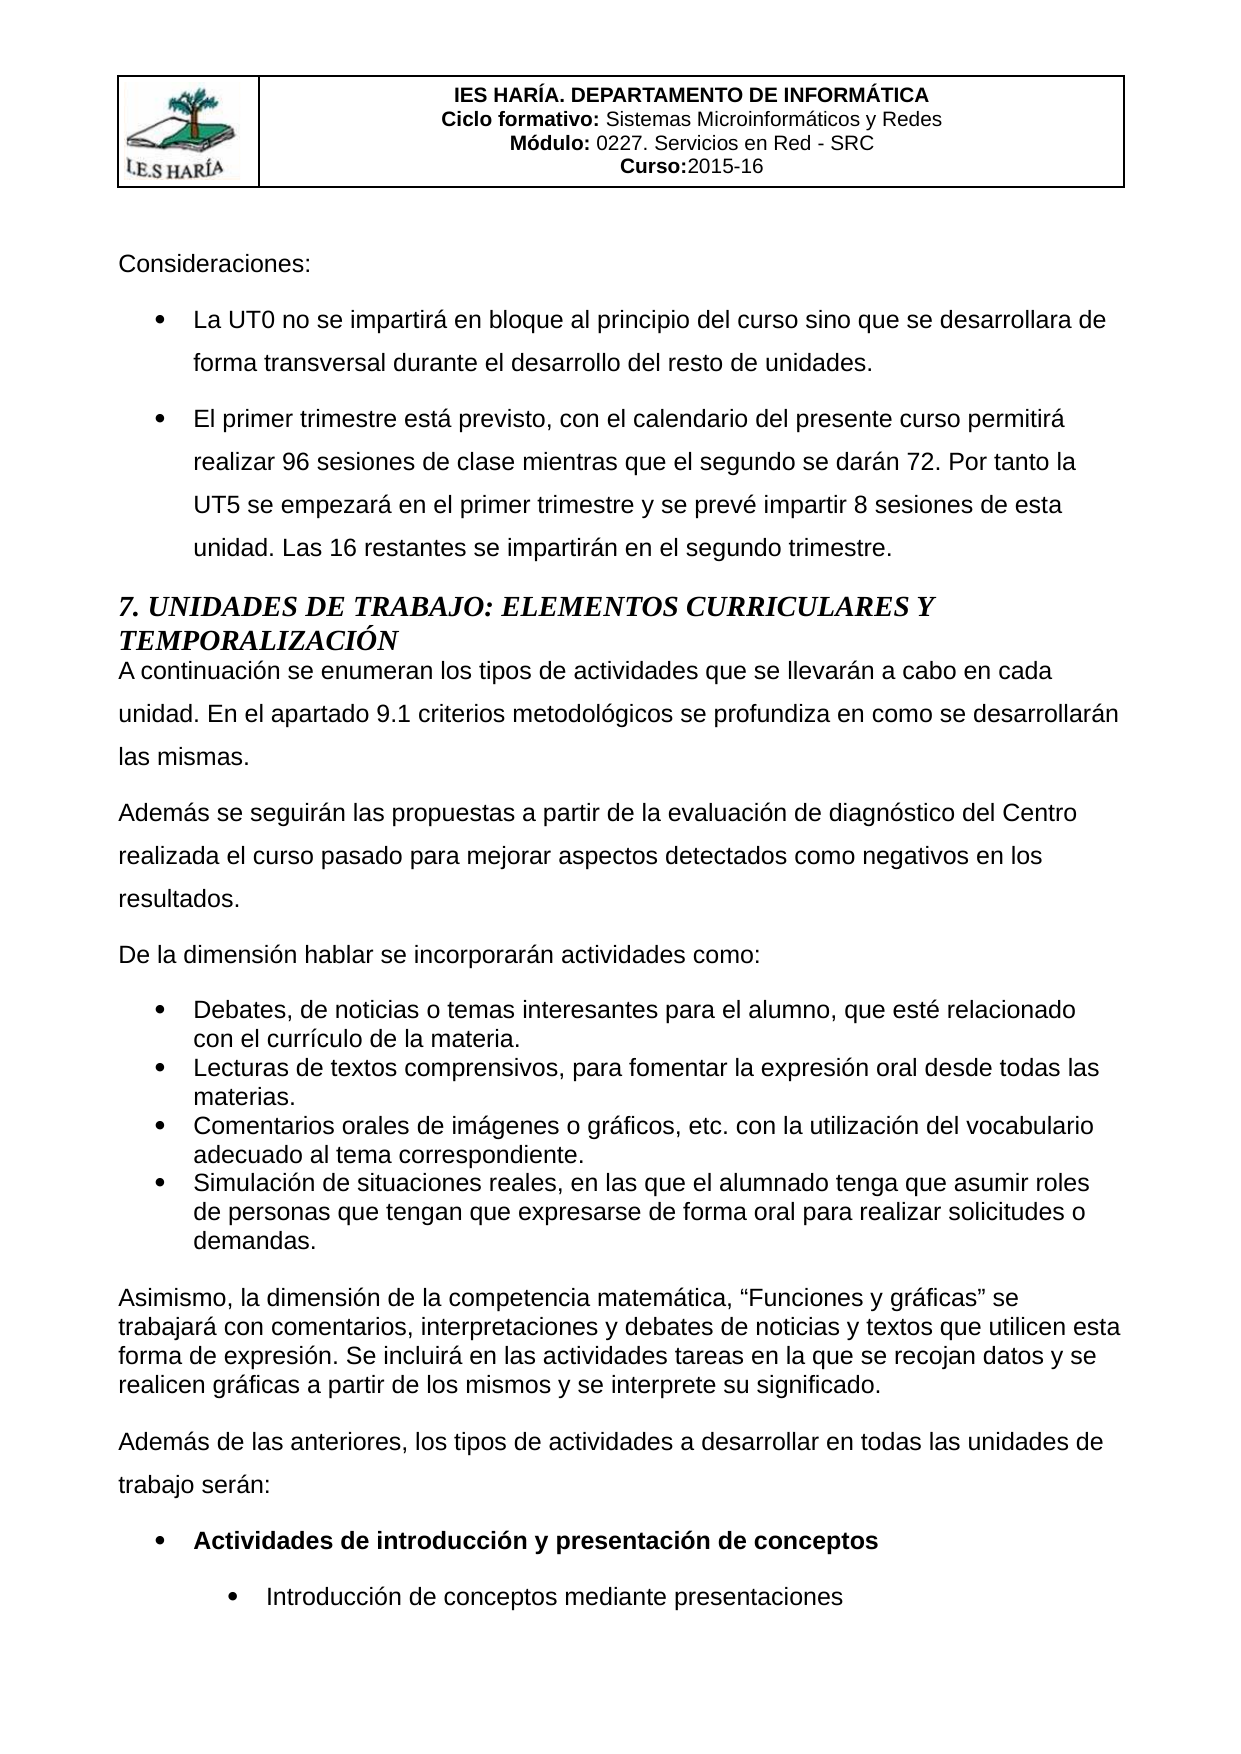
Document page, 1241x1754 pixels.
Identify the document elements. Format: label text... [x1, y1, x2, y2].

text Además de las anteriores, los tipos de actividades a desarrollar en todas las unidades de trabajo serán: [118, 1427, 1122, 1499]
picture [123, 82, 241, 180]
list Lecturas de textos comprensivos, para fomentar la expresión oral desde todas las materias. [156, 1053, 1122, 1111]
list Introducción de conceptos mediante presentaciones [228, 1582, 1122, 1611]
text Asimismo, la dimensión de la competencia matemática, “Funciones y gráficas” se trabajará con comentarios, interpretaciones y debates de noticias y textos que utilicen esta forma de expresión. Se incluirá en las actividades tareas en la que se recojan datos y se realicen gráficas a partir de los mismos y se interprete su significado. [118, 1283, 1122, 1398]
list Debates, de noticias o temas interesantes para el alumno, que esté relacionado con el currículo de la materia. [156, 996, 1122, 1053]
list El primer trimestre está previsto, con el calendario del presente curso permitirá realizar 96 sesiones de clase mientras que el segundo se darán 72. Por tanto la UT5 se empezará en el primer trimestre y se prevé impartir 8 sesiones de esta unidad. Las 16 restantes se impartirán en el segundo trimestre. [156, 404, 1122, 562]
text De la dimensión hablar se incorporarán actividades como: [118, 940, 1122, 969]
list Simulación de situaciones reales, en las que el alumnado tenga que asumir roles de personas que tengan que expresarse de forma oral para realizar solicitudes o demandas. [156, 1168, 1122, 1255]
subtitle 7. UNIDADES DE TRABAJO: ELEMENTOS CURRICULARES Y TEMPORALIZACIÓN [118, 589, 1122, 656]
text A continuación se enumeran los tipos de actividades que se llevarán a cabo en cada unidad. En el apartado 9.1 criterios metodológicos se profundiza en como se desarrollarán las mismas. [118, 656, 1122, 771]
list Actividades de introducción y presentación de conceptos [156, 1526, 1122, 1555]
list La UT0 no se impartirá en bloque al principio del curso sino que se desarrollara de forma transversal durante el desarrollo del resto de unidades. [156, 305, 1122, 377]
text Además se seguirán las propuestas a partir de la evaluación de diagnóstico del Centro realizada el curso pasado para mejorar aspectos detectados como negativos en los resultados. [118, 798, 1122, 913]
text Consideraciones: [118, 249, 1122, 278]
list Comentarios orales de imágenes o gráficos, etc. con la utilización del vocabulario adecuado al tema correspondiente. [156, 1111, 1122, 1168]
